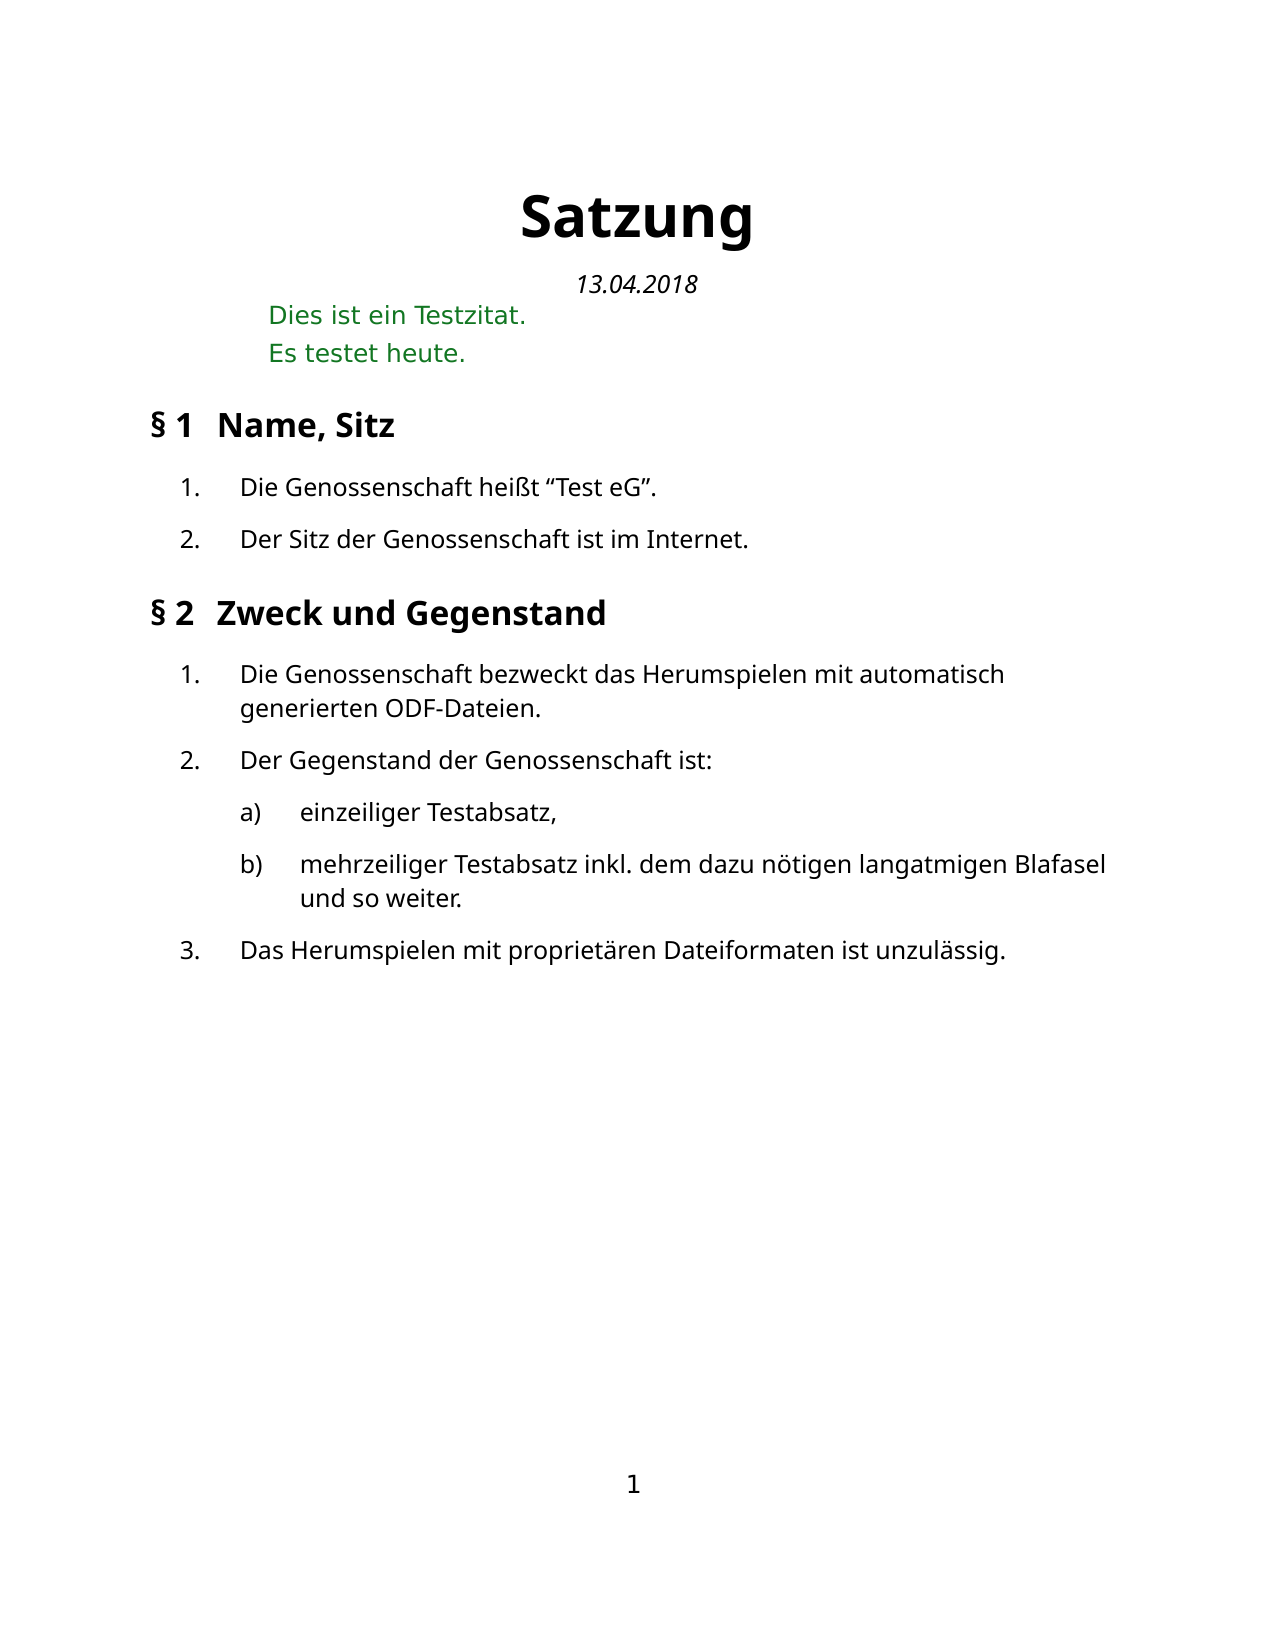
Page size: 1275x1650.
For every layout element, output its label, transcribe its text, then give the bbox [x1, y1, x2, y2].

text 13.04.2018 [150, 267, 1125, 301]
list Der Gegenstand der Genossenschaft ist: [179, 742, 1125, 777]
text Dies ist ein Testzitat. [268, 301, 1066, 330]
list Die Genossenschaft heißt “Test eG”. [179, 469, 1125, 503]
list Die Genossenschaft bezweckt das Herumspielen mit automatisch generierten ODF-Dateien. [179, 656, 1125, 724]
text Es testet heute. [268, 339, 1066, 368]
subtitle Zweck und Gegenstand [150, 589, 1125, 635]
list Das Herumspielen mit proprietären Dateiformaten ist unzulässig. [179, 932, 1125, 967]
subtitle Name, Sitz [150, 402, 1125, 448]
title Satzung [150, 175, 1125, 254]
list Der Sitz der Genossenschaft ist im Internet. [179, 521, 1125, 555]
list mehrzeiliger Testabsatz inkl. dem dazu nötigen langatmigen Blafasel und so weiter. [239, 846, 1125, 914]
list einzeiliger Testabsatz, [239, 794, 1125, 828]
